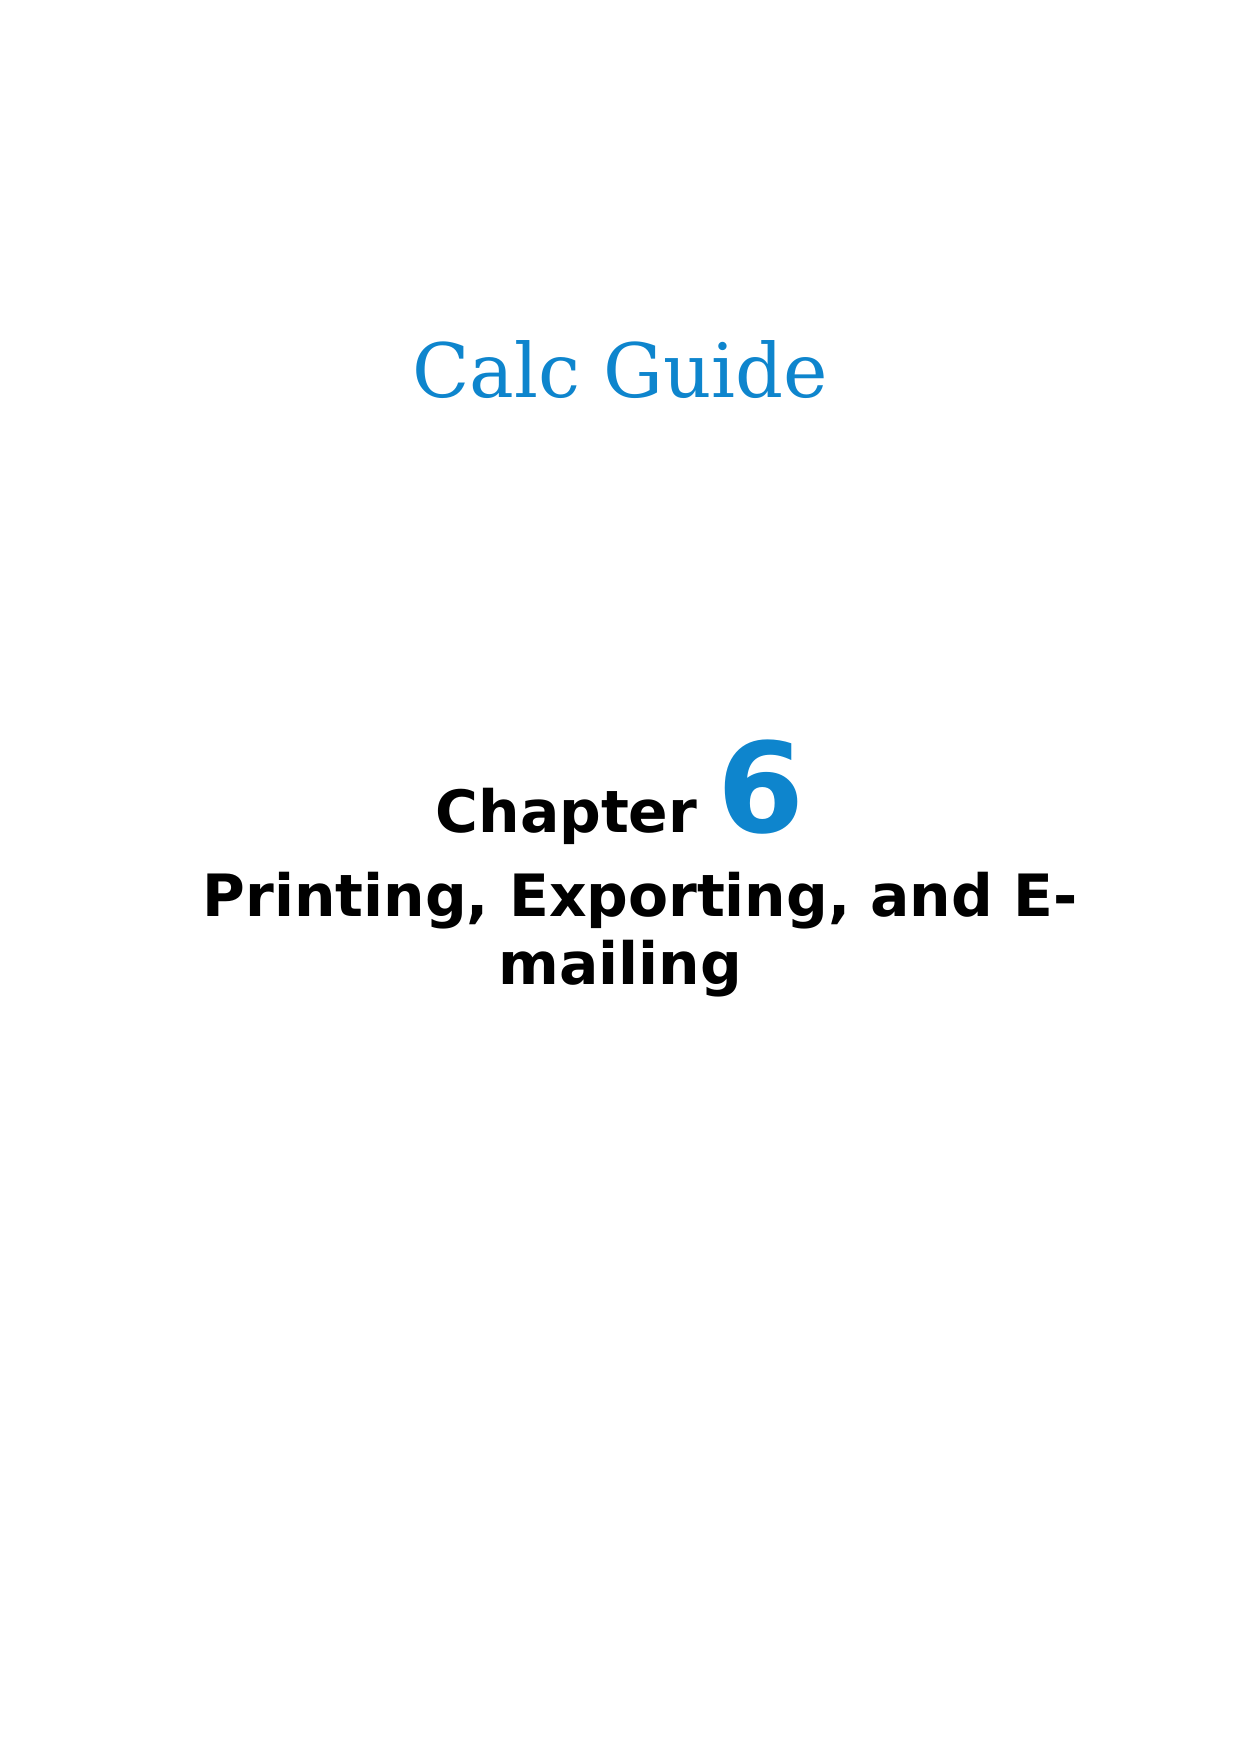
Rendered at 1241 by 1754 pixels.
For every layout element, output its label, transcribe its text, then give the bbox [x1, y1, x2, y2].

text Calc Guide [136, 328, 1104, 416]
subtitle Chapter 6 Printing, Exporting, and E-mailing [136, 717, 1104, 998]
